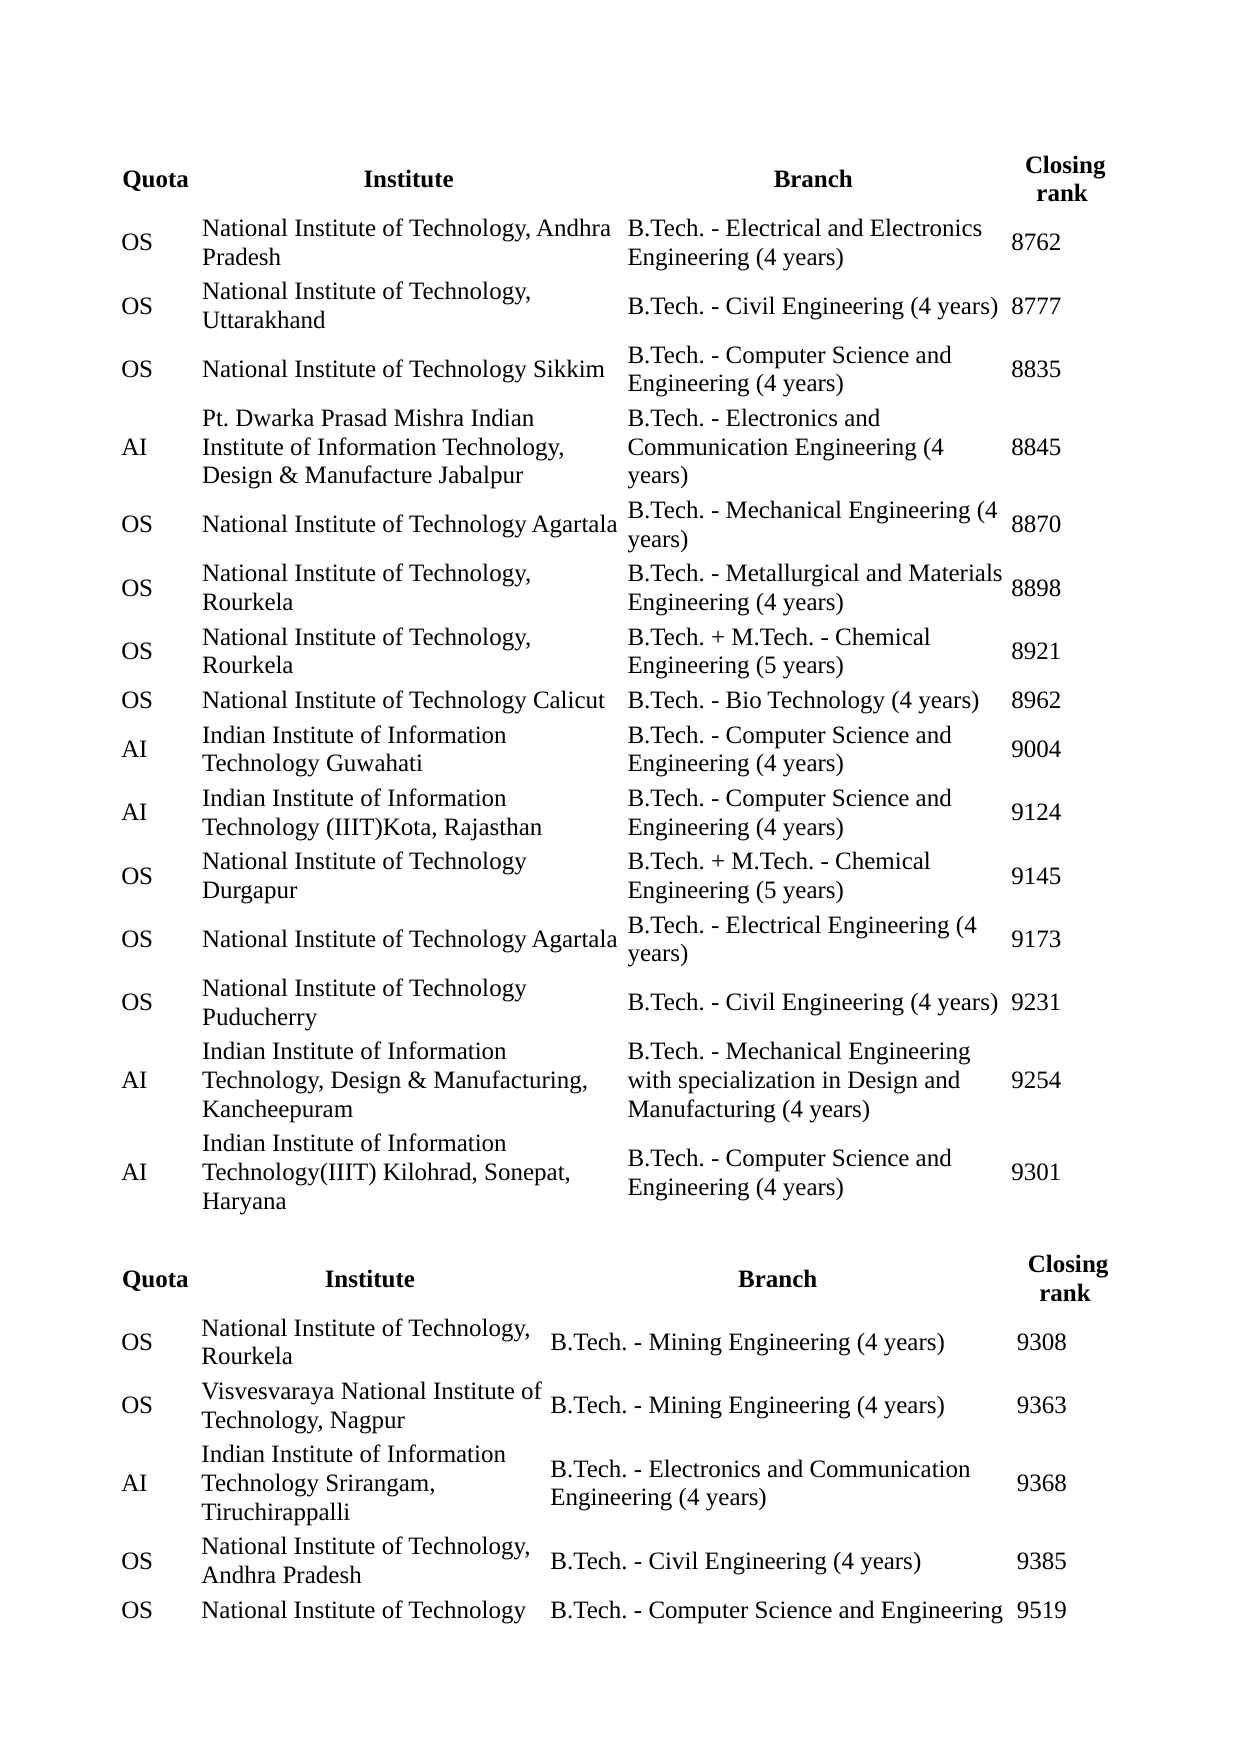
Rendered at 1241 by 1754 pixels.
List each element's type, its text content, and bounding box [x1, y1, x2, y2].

table_cell 8762 [1008, 210, 1122, 273]
table_cell B.Tech. - Mechanical Engineering with specialization in Design and Manufacturing (4 years) [624, 1034, 1008, 1126]
table_cell B.Tech. - Metallurgical and Materials Engineering (4 years) [624, 556, 1008, 619]
table_cell National Institute of Technology, Andhra Pradesh [199, 210, 624, 273]
table_header Closing rank [1014, 1246, 1122, 1310]
table_cell B.Tech. - Computer Science and Engineering (4 years) [624, 337, 1008, 400]
table_cell B.Tech. + M.Tech. - Chemical Engineering (5 years) [624, 844, 1008, 907]
table_cell B.Tech. - Electrical and Electronics Engineering (4 years) [624, 210, 1008, 273]
table_cell B.Tech. - Computer Science and Engineering (4 years) [624, 780, 1008, 843]
table_cell B.Tech. - Electronics and Communication Engineering (4 years) [624, 400, 1008, 492]
table_cell Indian Institute of Information Technology Srirangam, Tiruchirappalli [198, 1436, 547, 1528]
table_header Branch [624, 147, 1008, 210]
table_cell B.Tech. - Civil Engineering (4 years) [624, 274, 1008, 337]
table_cell National Institute of Technology Durgapur [199, 844, 624, 907]
table_cell OS [118, 210, 199, 273]
table_cell 8835 [1008, 337, 1122, 400]
table_cell OS [118, 1310, 198, 1373]
table_cell 9519 [1014, 1592, 1122, 1626]
table_cell 9124 [1008, 780, 1122, 843]
table_cell B.Tech. - Mining Engineering (4 years) [547, 1310, 1014, 1373]
table_cell AI [118, 1436, 198, 1528]
table_cell 8870 [1008, 492, 1122, 556]
table_header Quota [118, 1246, 198, 1310]
table_cell 9363 [1014, 1373, 1122, 1436]
table_cell Pt. Dwarka Prasad Mishra Indian Institute of Information Technology, Design & Manufacture Jabalpur [199, 400, 624, 492]
table_header Branch [547, 1246, 1014, 1310]
table_cell National Institute of Technology, Rourkela [199, 556, 624, 619]
table_cell OS [118, 907, 199, 970]
table_cell 8777 [1008, 274, 1122, 337]
table_cell B.Tech. - Electrical Engineering (4 years) [624, 907, 1008, 970]
table_cell B.Tech. + M.Tech. - Chemical Engineering (5 years) [624, 619, 1008, 682]
table_cell B.Tech. - Civil Engineering (4 years) [624, 970, 1008, 1033]
table_header Closing rank [1008, 147, 1122, 210]
table_cell Indian Institute of Information Technology (IIIT)Kota, Rajasthan [199, 780, 624, 843]
table_cell OS [118, 1592, 198, 1626]
table_cell OS [118, 619, 199, 682]
table_cell 9231 [1008, 970, 1122, 1033]
table_cell B.Tech. - Computer Science and Engineering [547, 1592, 1014, 1626]
table_cell 9004 [1008, 717, 1122, 780]
table_cell 9173 [1008, 907, 1122, 970]
table_cell AI [118, 400, 199, 492]
table_cell AI [118, 1126, 199, 1218]
table_cell National Institute of Technology Puducherry [199, 970, 624, 1033]
table_header Institute [198, 1246, 547, 1310]
table_cell National Institute of Technology, Andhra Pradesh [198, 1529, 547, 1592]
table_cell AI [118, 1034, 199, 1126]
table_cell OS [118, 1373, 198, 1436]
table_cell OS [118, 274, 199, 337]
table_cell 8962 [1008, 682, 1122, 717]
table_cell National Institute of Technology, Uttarakhand [199, 274, 624, 337]
table_cell OS [118, 970, 199, 1033]
table_cell National Institute of Technology Agartala [199, 907, 624, 970]
table_cell B.Tech. - Mining Engineering (4 years) [547, 1373, 1014, 1436]
table_cell National Institute of Technology Sikkim [199, 337, 624, 400]
table_header Institute [199, 147, 624, 210]
table_cell Indian Institute of Information Technology(IIIT) Kilohrad, Sonepat, Haryana [199, 1126, 624, 1218]
table_cell B.Tech. - Electronics and Communication Engineering (4 years) [547, 1436, 1014, 1528]
table_cell 9308 [1014, 1310, 1122, 1373]
table_cell Indian Institute of Information Technology Guwahati [199, 717, 624, 780]
table_header Quota [118, 147, 199, 210]
table_cell B.Tech. - Bio Technology (4 years) [624, 682, 1008, 717]
table_cell National Institute of Technology, Rourkela [199, 619, 624, 682]
table_cell 8921 [1008, 619, 1122, 682]
table_cell National Institute of Technology Agartala [199, 492, 624, 556]
table_cell OS [118, 337, 199, 400]
table_cell OS [118, 682, 199, 717]
table_cell 8898 [1008, 556, 1122, 619]
table_cell 9254 [1008, 1034, 1122, 1126]
table_cell 9385 [1014, 1529, 1122, 1592]
table_cell B.Tech. - Computer Science and Engineering (4 years) [624, 717, 1008, 780]
table_cell National Institute of Technology, Rourkela [198, 1310, 547, 1373]
table_cell B.Tech. - Computer Science and Engineering (4 years) [624, 1126, 1008, 1218]
table_cell 9301 [1008, 1126, 1122, 1218]
table_cell OS [118, 1529, 198, 1592]
table_cell OS [118, 844, 199, 907]
table_cell National Institute of Technology Calicut [199, 682, 624, 717]
table_cell National Institute of Technology [198, 1592, 547, 1626]
table_cell AI [118, 717, 199, 780]
table_cell OS [118, 556, 199, 619]
table_cell OS [118, 492, 199, 556]
table_cell 8845 [1008, 400, 1122, 492]
table_cell 9368 [1014, 1436, 1122, 1528]
table_cell B.Tech. - Civil Engineering (4 years) [547, 1529, 1014, 1592]
table_cell Indian Institute of Information Technology, Design & Manufacturing, Kancheepuram [199, 1034, 624, 1126]
table_cell AI [118, 780, 199, 843]
table_cell 9145 [1008, 844, 1122, 907]
table_cell B.Tech. - Mechanical Engineering (4 years) [624, 492, 1008, 556]
table_cell Visvesvaraya National Institute of Technology, Nagpur [198, 1373, 547, 1436]
